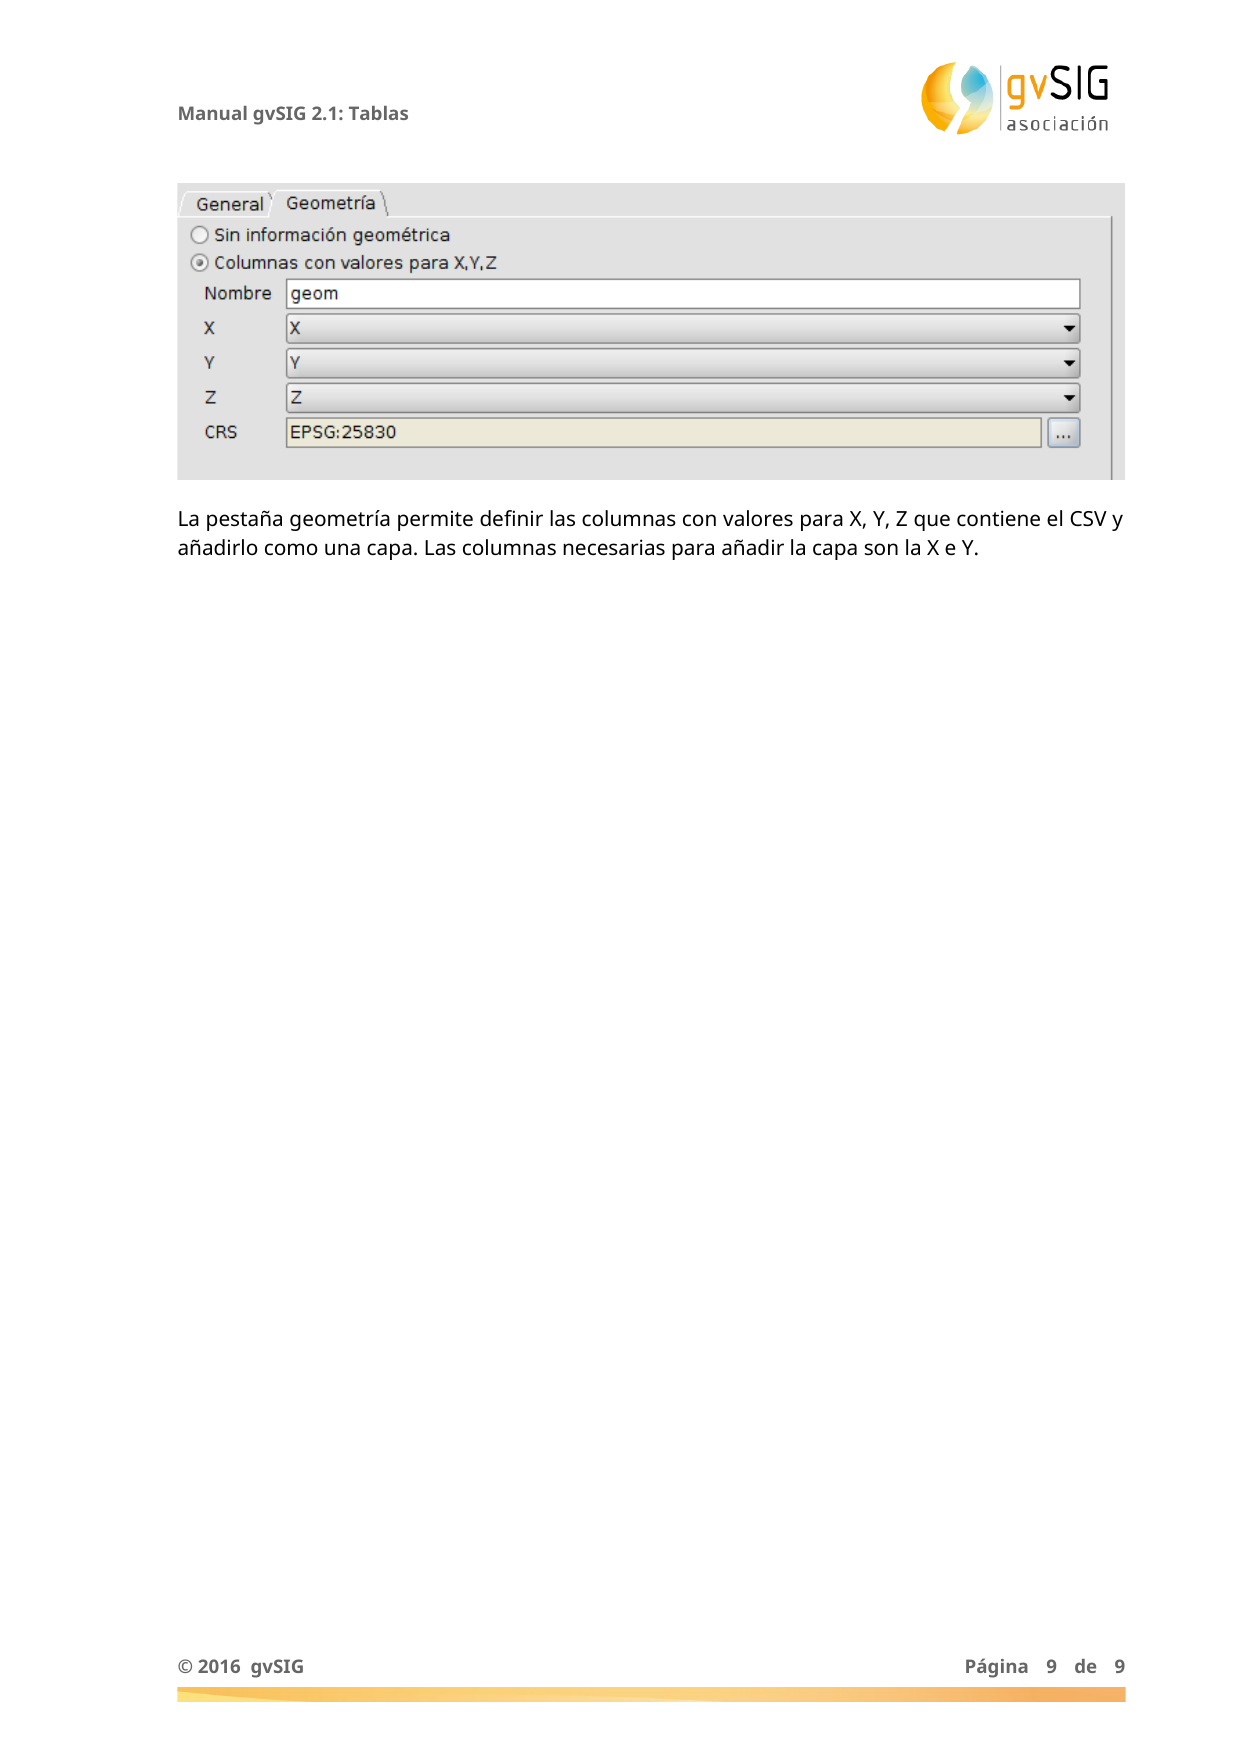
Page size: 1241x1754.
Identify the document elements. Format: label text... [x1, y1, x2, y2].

picture [177, 183, 1125, 480]
picture [177, 1687, 1126, 1702]
text La pestaña geometría permite definir las columnas con valores para X, Y, Z que contiene el CSV y añadirlo como una capa. Las columnas necesarias para añadir la capa son la X e Y. [177, 504, 1125, 561]
picture [902, 47, 1122, 148]
